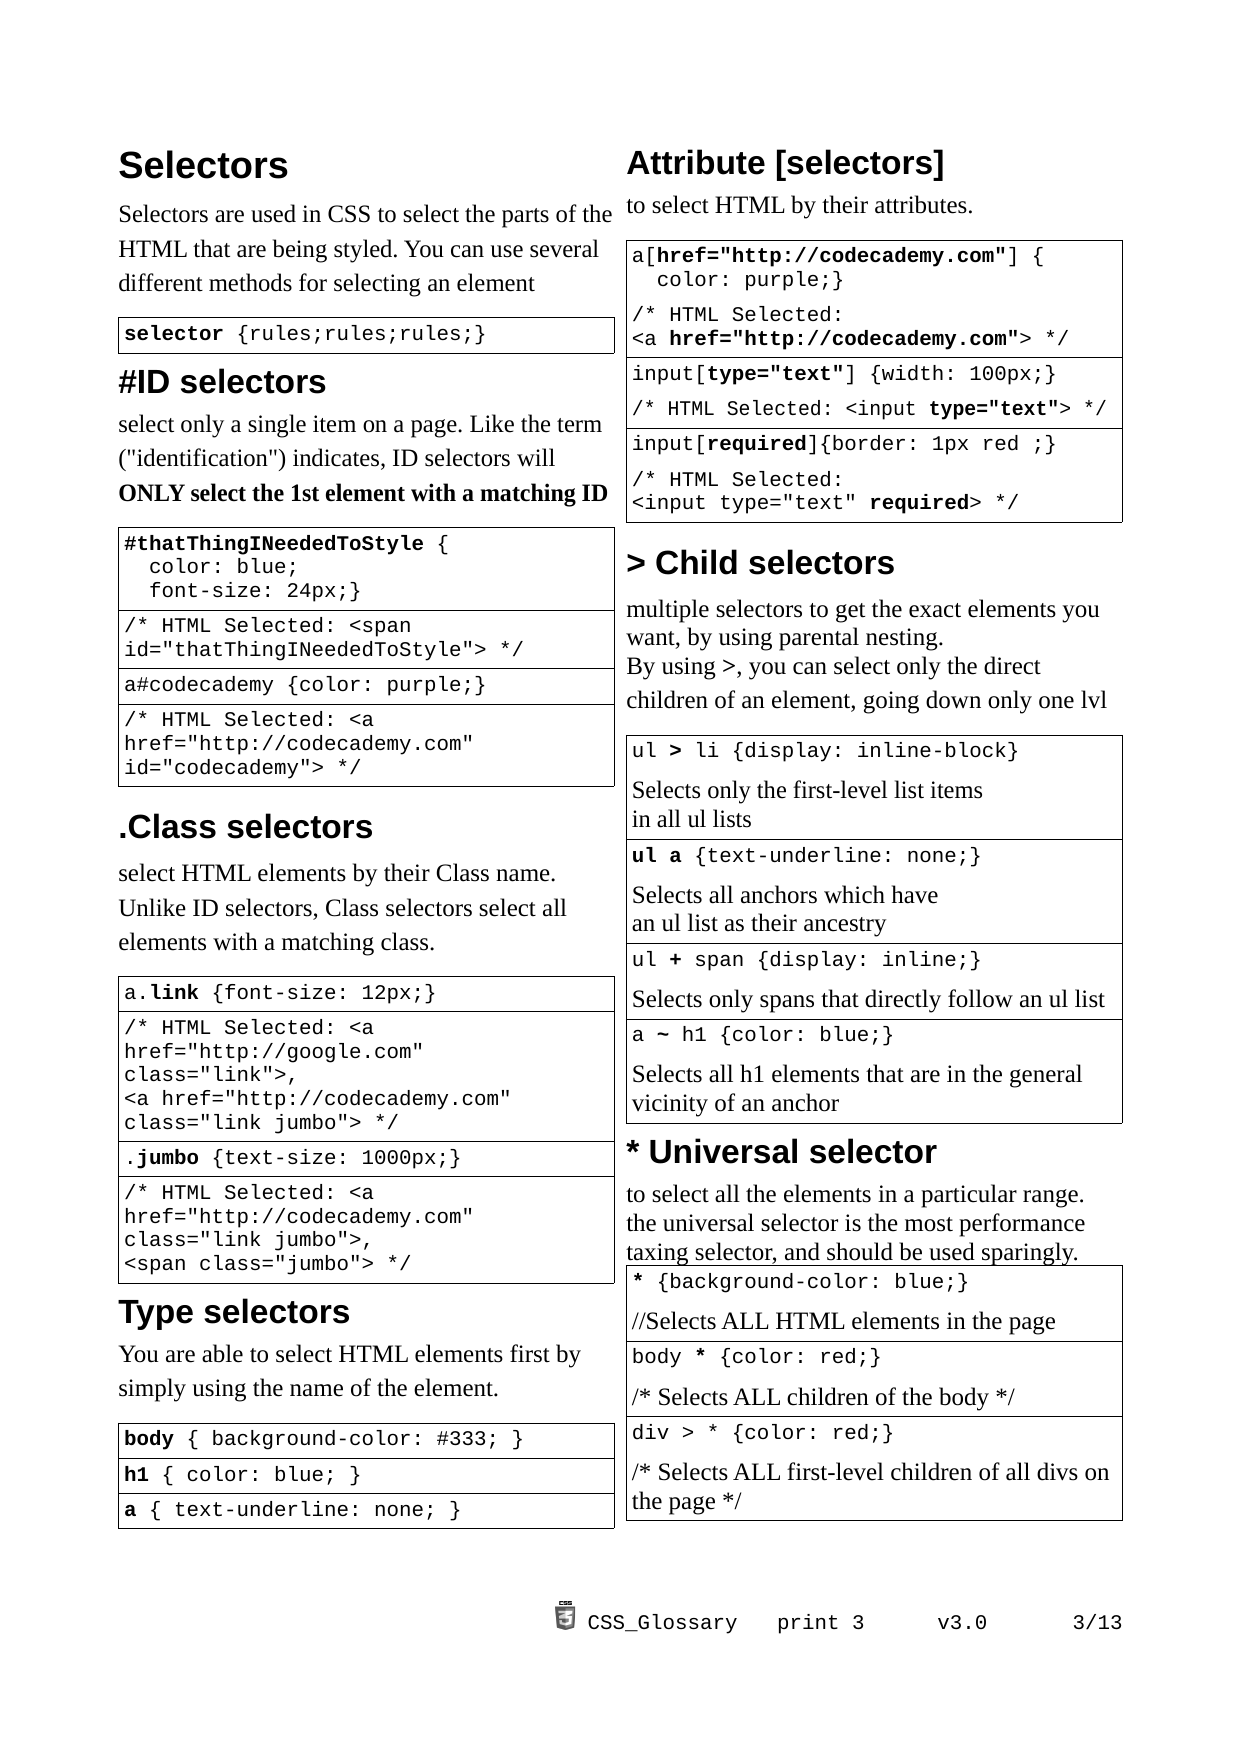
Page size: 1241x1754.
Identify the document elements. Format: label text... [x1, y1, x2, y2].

text to select HTML by their attributes. [626, 191, 1122, 219]
table_cell Selects only spans that directly follow an ul list [627, 978, 1122, 1018]
table_cell /* HTML Selected: <a href="http://codecademy.com" id="codecademy"> */ [119, 705, 614, 786]
text By using >, you can select only the direct children of an element, going down only one lvl [626, 651, 1122, 714]
table_header ul > li {display: inline-block} [627, 736, 1122, 770]
table_cell /* Selects ALL children of the body */ [627, 1376, 1122, 1416]
subtitle * Universal selector [626, 1132, 1122, 1170]
table_header a.link {font-size: 12px;} [119, 977, 614, 1011]
table_cell h1 { color: blue; } [119, 1459, 614, 1493]
text select only a single item on a page. Like the term ("identification") indicates, ID selectors will ONLY select the 1st element with a matching ID [118, 409, 614, 507]
subtitle Attribute [selectors] [626, 143, 1122, 182]
subtitle .Class selectors [118, 807, 614, 846]
subtitle Selectors [118, 143, 614, 187]
text Selectors are used in CSS to select the parts of the HTML that are being styled. You can use several different methods for selecting an element [118, 199, 614, 297]
table_header * {background-color: blue;} [627, 1266, 1122, 1301]
table_header body { background-color: #333; } [119, 1424, 614, 1458]
table_cell div > * {color: red;} [627, 1417, 1122, 1451]
table_header selector {rules;rules;rules;} [119, 318, 614, 352]
table_header a[href="http://codecademy.com"] { color: purple;} [627, 241, 1122, 298]
text You are able to select HTML elements first by simply using the name of the element. [118, 1339, 614, 1402]
table_cell ul a {text-underline: none;} [627, 840, 1122, 874]
table_cell /* Selects ALL first-level children of all divs on the page */ [627, 1451, 1122, 1520]
table_cell a ~ h1 {color: blue;} [627, 1020, 1122, 1054]
text the universal selector is the most performance taxing selector, and should be used sparingly. [626, 1208, 1122, 1265]
table_cell Selects all anchors which have an ul list as their ancestry [627, 874, 1122, 943]
table_cell body * {color: red;} [627, 1342, 1122, 1376]
table_cell input[required]{border: 1px red ;} [627, 429, 1122, 463]
table_cell Selects all h1 elements that are in the general vicinity of an anchor [627, 1054, 1122, 1123]
table_cell /* HTML Selected: <input type="text" required> */ [627, 463, 1122, 522]
text to select all the elements in a particular range. [626, 1179, 1122, 1208]
text select HTML elements by their Class name. Unlike ID selectors, Class selectors select all elements with a matching class. [118, 858, 614, 956]
table_cell ul + span {display: inline;} [627, 944, 1122, 978]
table_cell //Selects ALL HTML elements in the page [627, 1301, 1122, 1341]
table_cell /* HTML Selected: <span id="thatThingINeededToStyle"> */ [119, 611, 614, 668]
table_cell input[type="text"] {width: 100px;} [627, 358, 1122, 392]
table_header #thatThingINeededToStyle { color: blue; font-size: 24px;} [119, 528, 614, 609]
table_cell a#codecademy {color: purple;} [119, 669, 614, 703]
table_cell Selects only the first-level list items in all ul lists [627, 770, 1122, 839]
subtitle #ID selectors [118, 361, 614, 400]
subtitle Type selectors [118, 1291, 614, 1330]
table_cell /* HTML Selected: <a href="http://google.com" class="link">, <a href="http://codecademy.com" class="link jumbo"> */ [119, 1012, 614, 1141]
table_cell /* HTML Selected: <a href="http://codecademy.com"> */ [627, 299, 1122, 357]
text multiple selectors to get the exact elements you want, by using parental nesting. [626, 594, 1122, 651]
table_cell a { text-underline: none; } [119, 1494, 614, 1528]
subtitle > Child selectors [620, 542, 1122, 581]
table_cell /* HTML Selected: <input type="text"> */ [627, 393, 1122, 428]
table_cell .jumbo {text-size: 1000px;} [119, 1142, 614, 1176]
table_cell /* HTML Selected: <a href="http://codecademy.com" class="link jumbo">, <span class="jumbo"> */ [119, 1177, 614, 1282]
